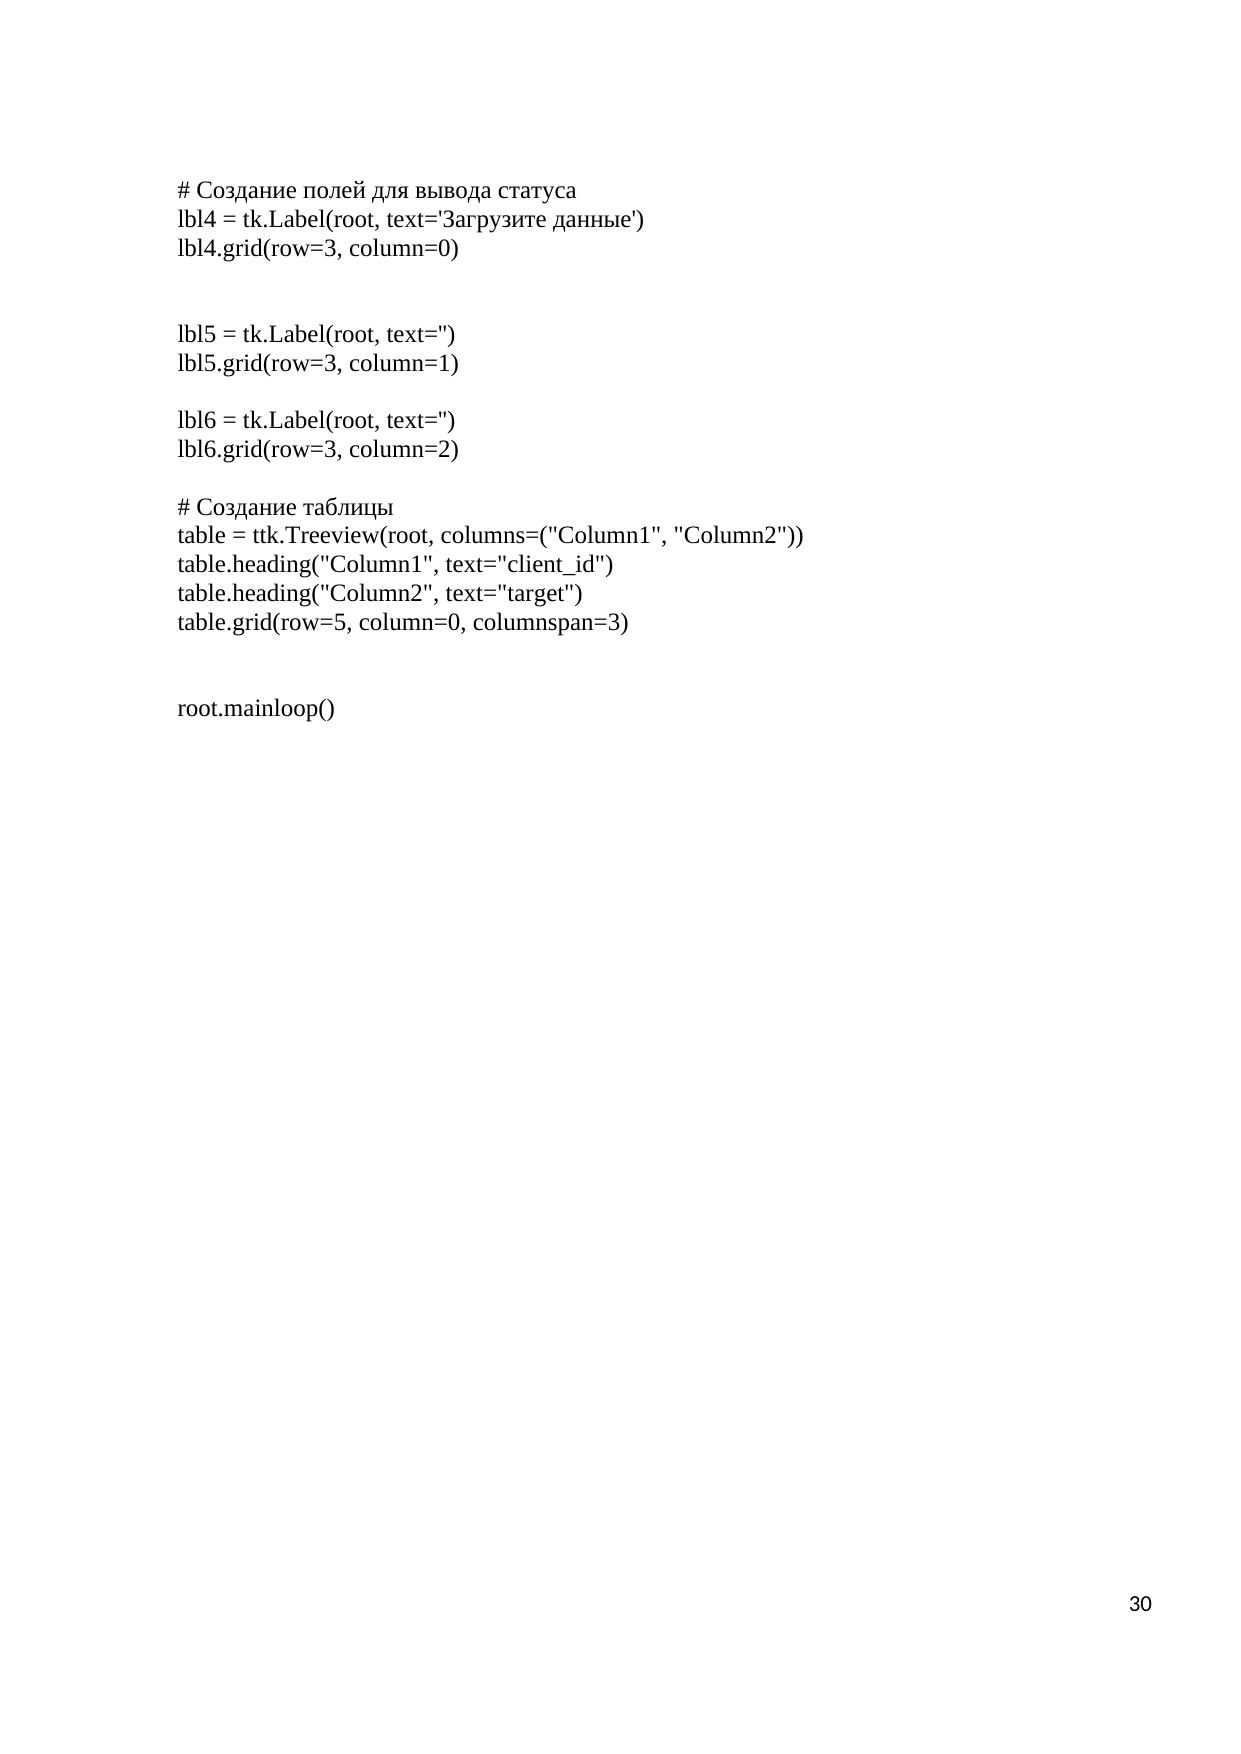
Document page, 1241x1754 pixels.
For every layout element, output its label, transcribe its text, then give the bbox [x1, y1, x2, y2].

text root.mainloop() [177, 693, 1143, 722]
text lbl5 = tk.Label(root, text='') [177, 319, 1143, 348]
text lbl4 = tk.Label(root, text='Загрузите данные') [177, 204, 1143, 233]
text table.grid(row=5, column=0, columnspan=3) [177, 607, 1143, 636]
text table = ttk.Treeview(root, columns=("Column1", "Column2")) [177, 521, 1143, 549]
text lbl4.grid(row=3, column=0) [177, 233, 1143, 262]
text lbl6 = tk.Label(root, text='') [177, 406, 1143, 434]
text table.heading("Column2", text="target") [177, 578, 1143, 607]
text lbl6.grid(row=3, column=2) [177, 434, 1143, 463]
text lbl5.grid(row=3, column=1) [177, 348, 1143, 377]
text # Создание полей для вывода статуса [177, 176, 1143, 204]
text table.heading("Column1", text="client_id") [177, 549, 1143, 578]
text # Создание таблицы [177, 492, 1143, 521]
